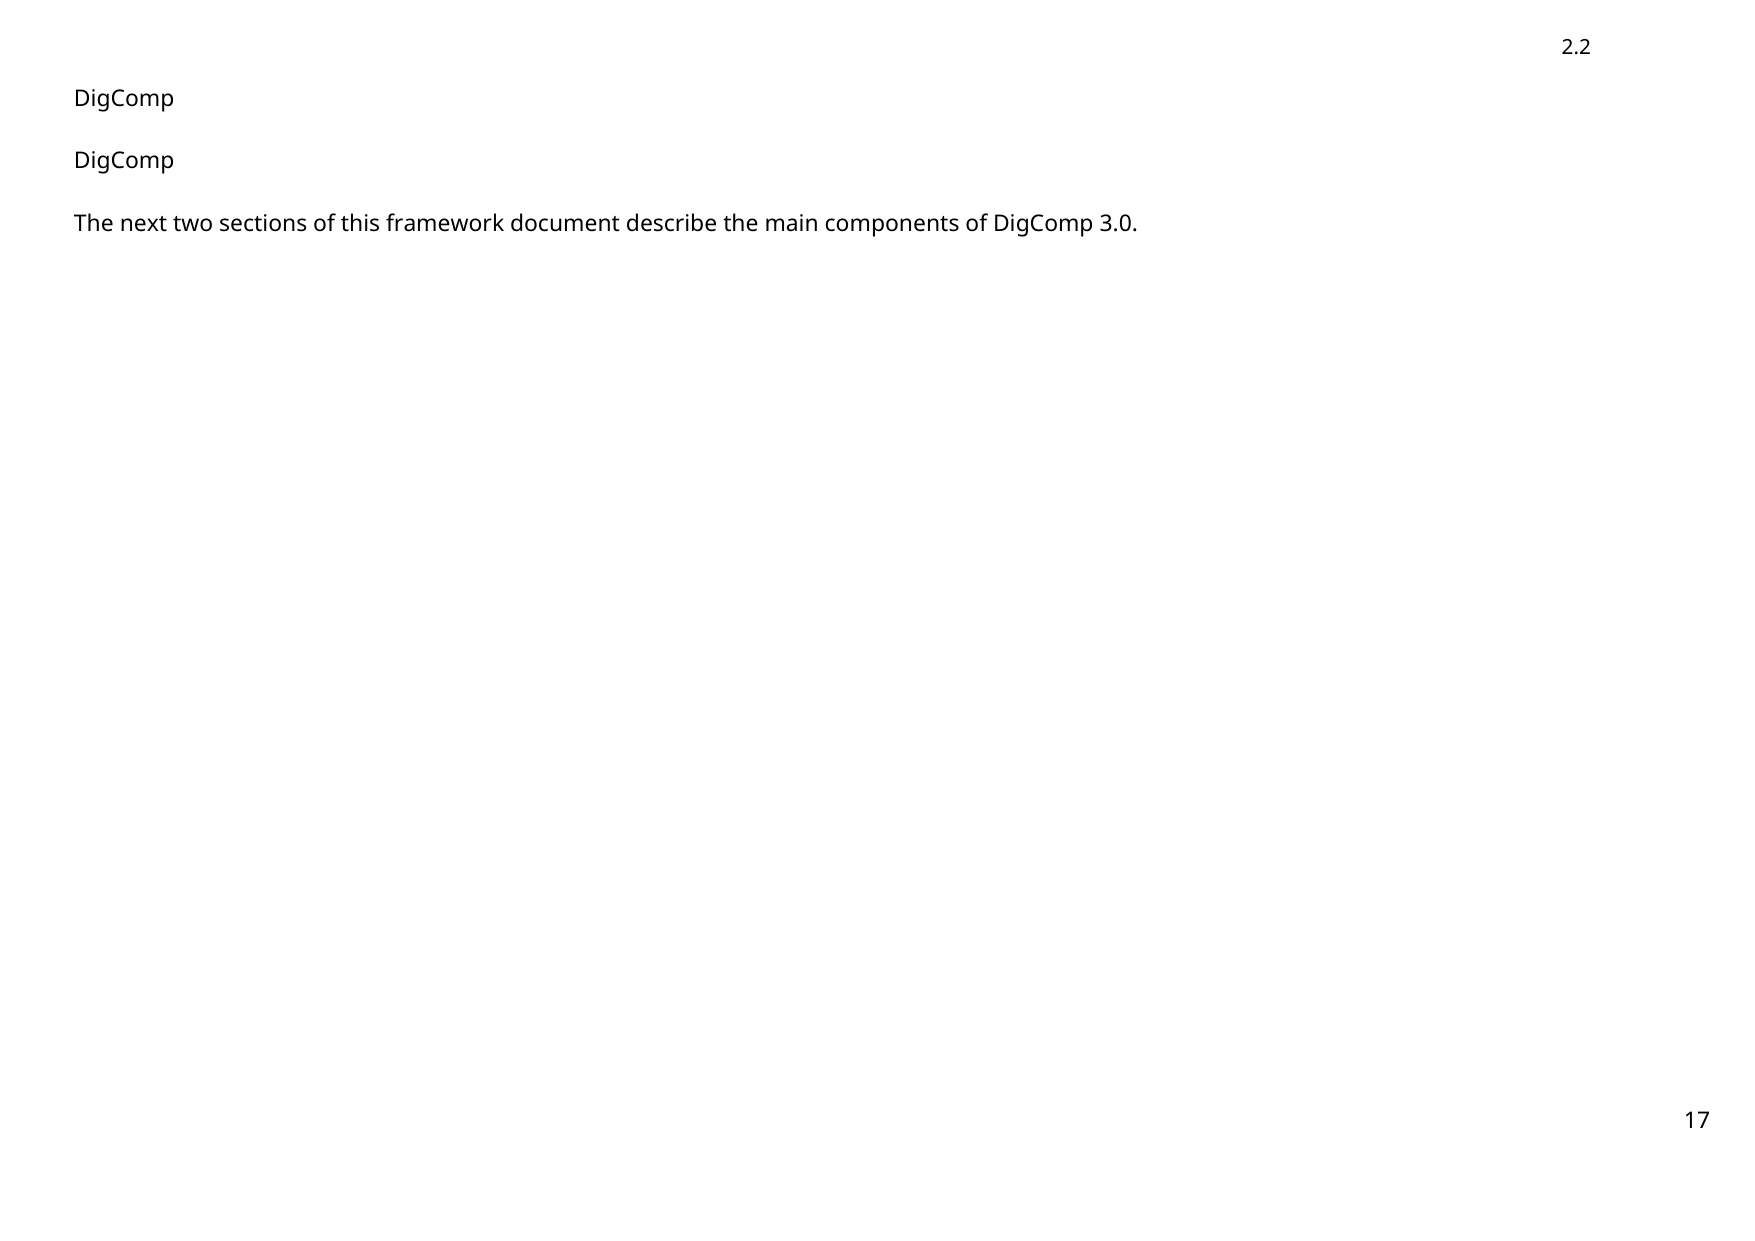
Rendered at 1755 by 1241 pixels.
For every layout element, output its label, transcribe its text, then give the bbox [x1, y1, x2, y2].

text DigComp [74, 82, 1710, 113]
text DigComp [74, 144, 1710, 175]
text The next two sections of this framework document describe the main components of DigComp 3.0. [74, 207, 1710, 238]
